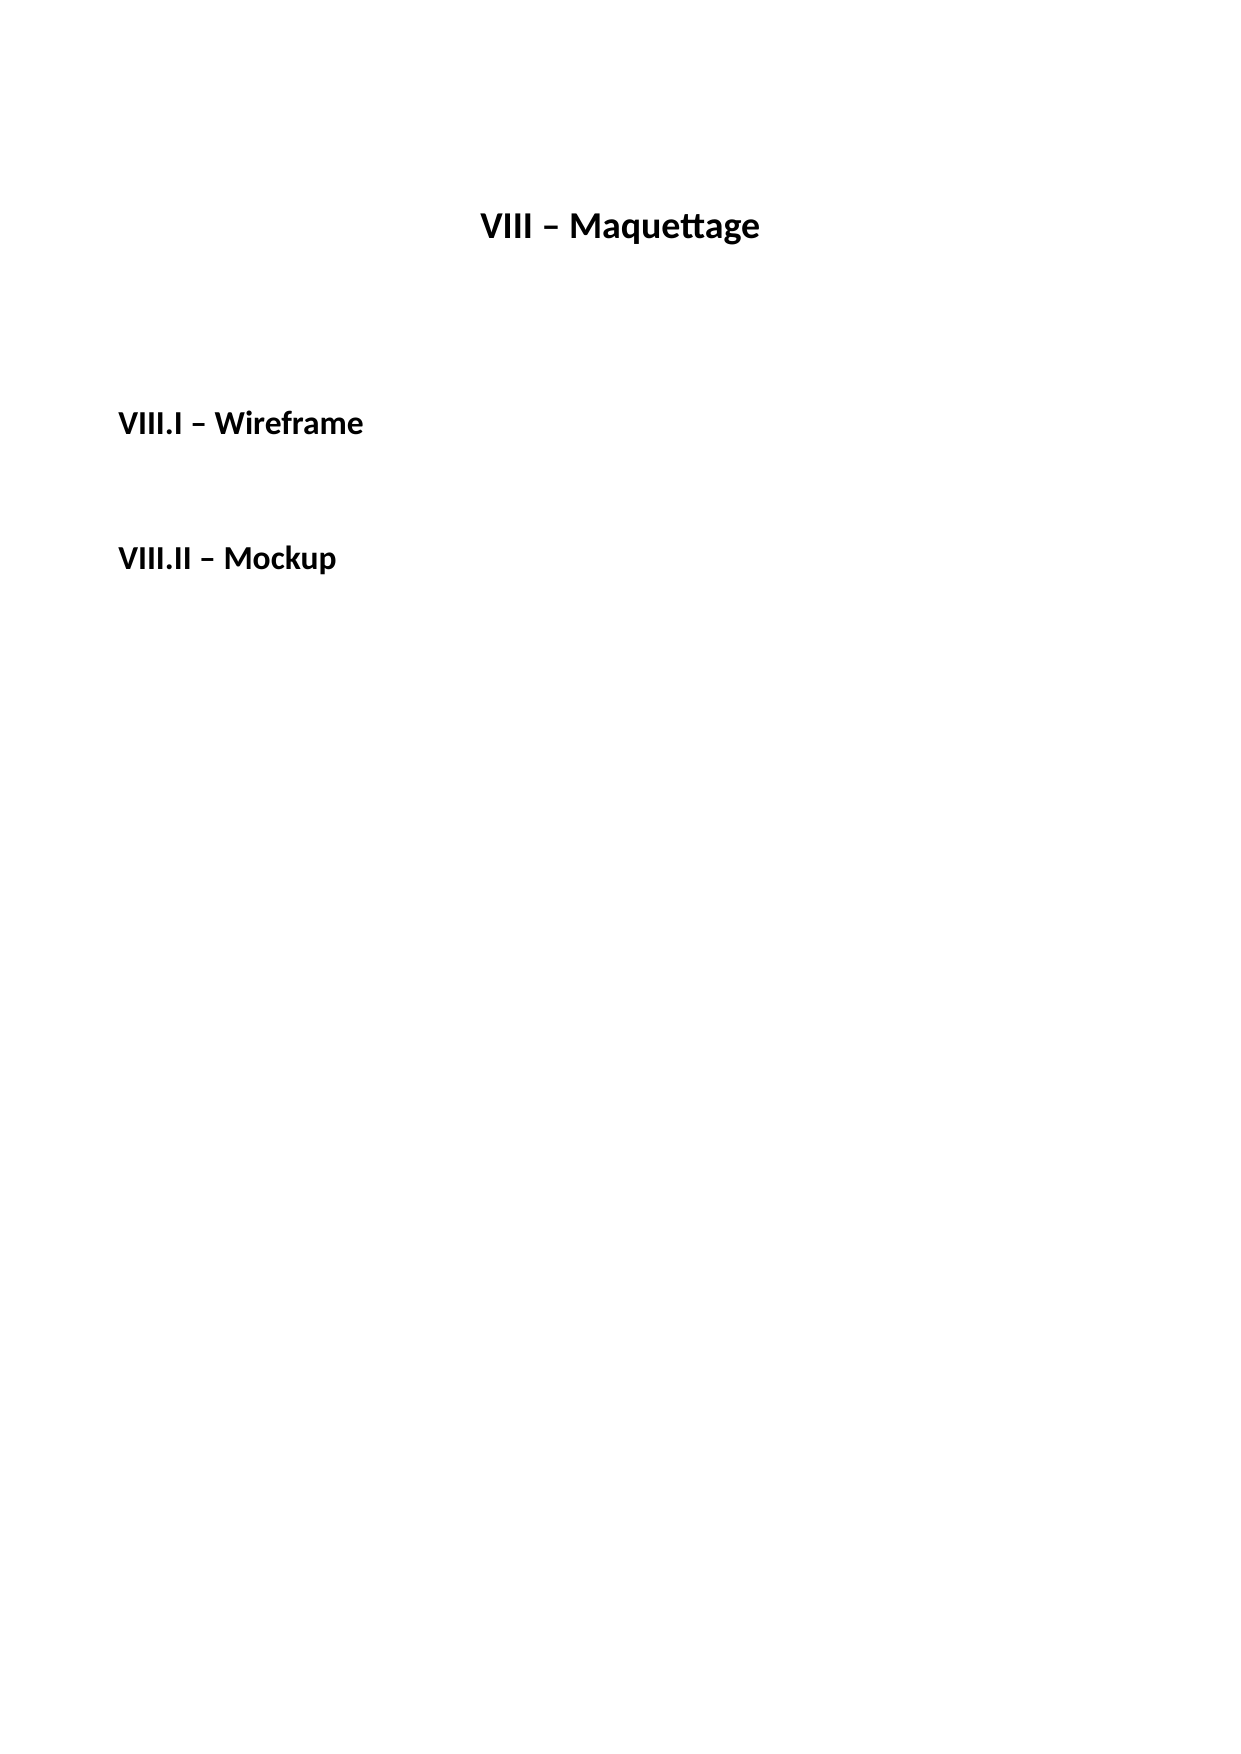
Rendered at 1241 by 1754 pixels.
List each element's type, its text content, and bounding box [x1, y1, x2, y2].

subtitle VIII.II – Mockup [118, 536, 1122, 577]
subtitle VIII – Maquettage [118, 201, 1122, 248]
subtitle VIII.I – Wireframe [118, 402, 1122, 443]
